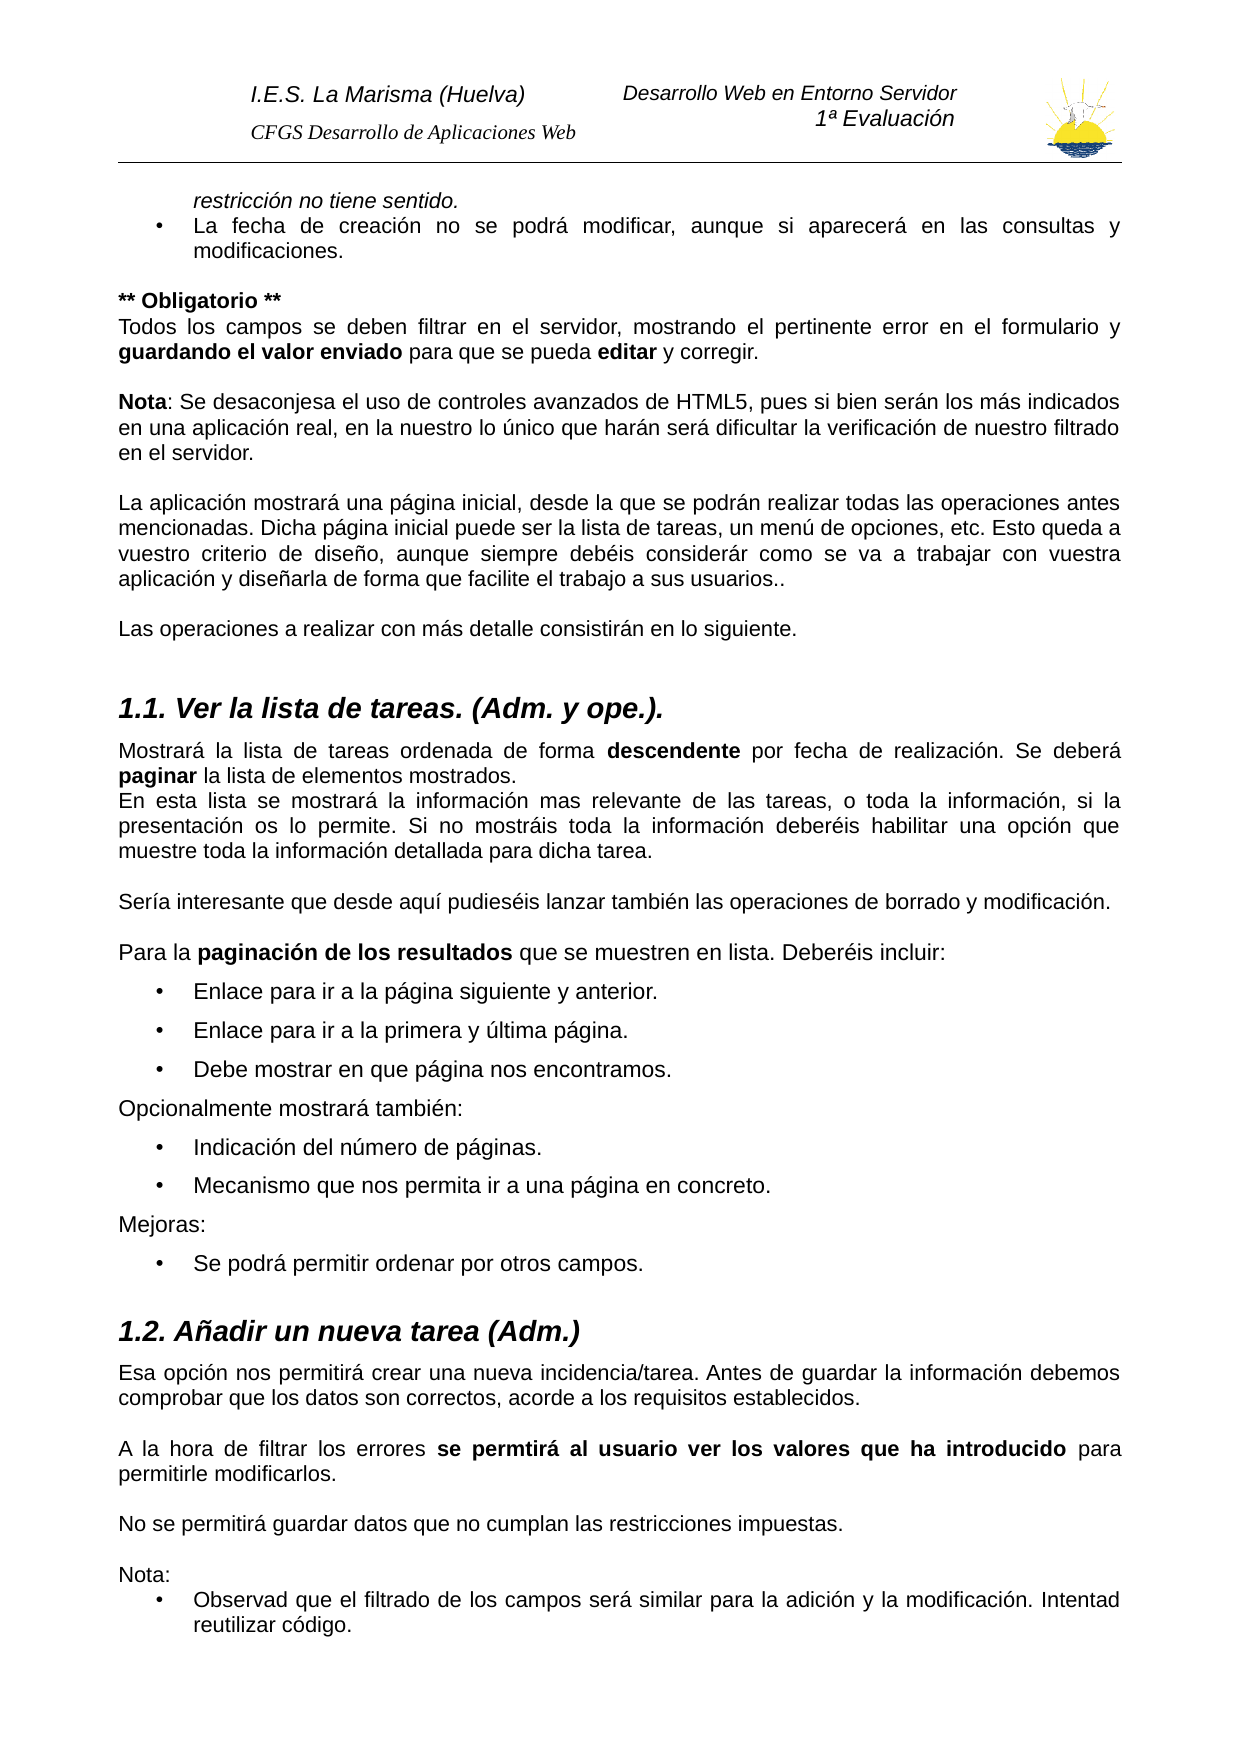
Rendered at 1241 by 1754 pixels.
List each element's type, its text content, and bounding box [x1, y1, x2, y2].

text Las operaciones a realizar con más detalle consistirán en lo siguiente. [118, 616, 1122, 641]
list Debe mostrar en que página nos encontramos. [156, 1056, 1122, 1082]
subtitle 1.1. Ver la lista de tareas. (Adm. y ope.). [118, 692, 1122, 725]
text Opcionalmente mostrará también: [118, 1095, 1122, 1121]
text Mostrará la lista de tareas ordenada de forma descendente por fecha de realización. Se deberá paginar la lista de elementos mostrados. [118, 738, 1122, 788]
text Para la paginación de los resultados que se muestren en lista. Deberéis incluir: [118, 939, 1122, 966]
text Mejoras: [118, 1211, 1122, 1238]
text En esta lista se mostrará la información mas relevante de las tareas, o toda la información, si la presentación os lo permite. Si no mostráis toda la información deberéis habilitar una opción que muestre toda la información detallada para dicha tarea. [118, 788, 1122, 864]
text Todos los campos se deben filtrar en el servidor, mostrando el pertinente error en el formulario y guardando el valor enviado para que se pueda editar y corregir. [118, 314, 1122, 364]
subtitle 1.2. Añadir un nueva tarea (Adm.) [118, 1314, 1122, 1347]
list Se podrá permitir ordenar por otros campos. [156, 1250, 1122, 1276]
list Indicación del número de páginas. [156, 1133, 1122, 1160]
text A la hora de filtrar los errores se permtirá al usuario ver los valores que ha introducido para permitirle modificarlos. [118, 1436, 1122, 1486]
list Enlace para ir a la primera y última página. [156, 1017, 1122, 1043]
list Observad que el filtrado de los campos será similar para la adición y la modificación. Intentad reutilizar código. [156, 1587, 1122, 1637]
list Enlace para ir a la página siguiente y anterior. [156, 978, 1122, 1004]
list La fecha de creación no se podrá modificar, aunque si aparecerá en las consultas y modificaciones. [156, 213, 1122, 263]
list restricción no tiene sentido. [156, 188, 1122, 213]
text Nota: [118, 1562, 1122, 1587]
text Esa opción nos permitirá crear una nueva incidencia/tarea. Antes de guardar la información debemos comprobar que los datos son correctos, acorde a los requisitos establecidos. [118, 1360, 1122, 1410]
text No se permitirá guardar datos que no cumplan las restricciones impuestas. [118, 1511, 1122, 1536]
text La aplicación mostrará una página inicial, desde la que se podrán realizar todas las operaciones antes mencionadas. Dicha página inicial puede ser la lista de tareas, un menú de opciones, etc. Esto queda a vuestro criterio de diseño, aunque siempre debéis considerár como se va a trabajar con vuestra aplicación y diseñarla de forma que facilite el trabajo a sus usuarios.. [118, 490, 1122, 591]
list Mecanismo que nos permita ir a una página en concreto. [156, 1172, 1122, 1199]
text Nota: Se desaconjesa el uso de controles avanzados de HTML5, pues si bien serán los más indicados en una aplicación real, en la nuestro lo único que harán será dificultar la verificación de nuestro filtrado en el servidor. [118, 389, 1122, 465]
text Sería interesante que desde aquí pudieséis lanzar también las operaciones de borrado y modificación. [118, 889, 1122, 914]
text ** Obligatorio ** [118, 288, 1122, 314]
